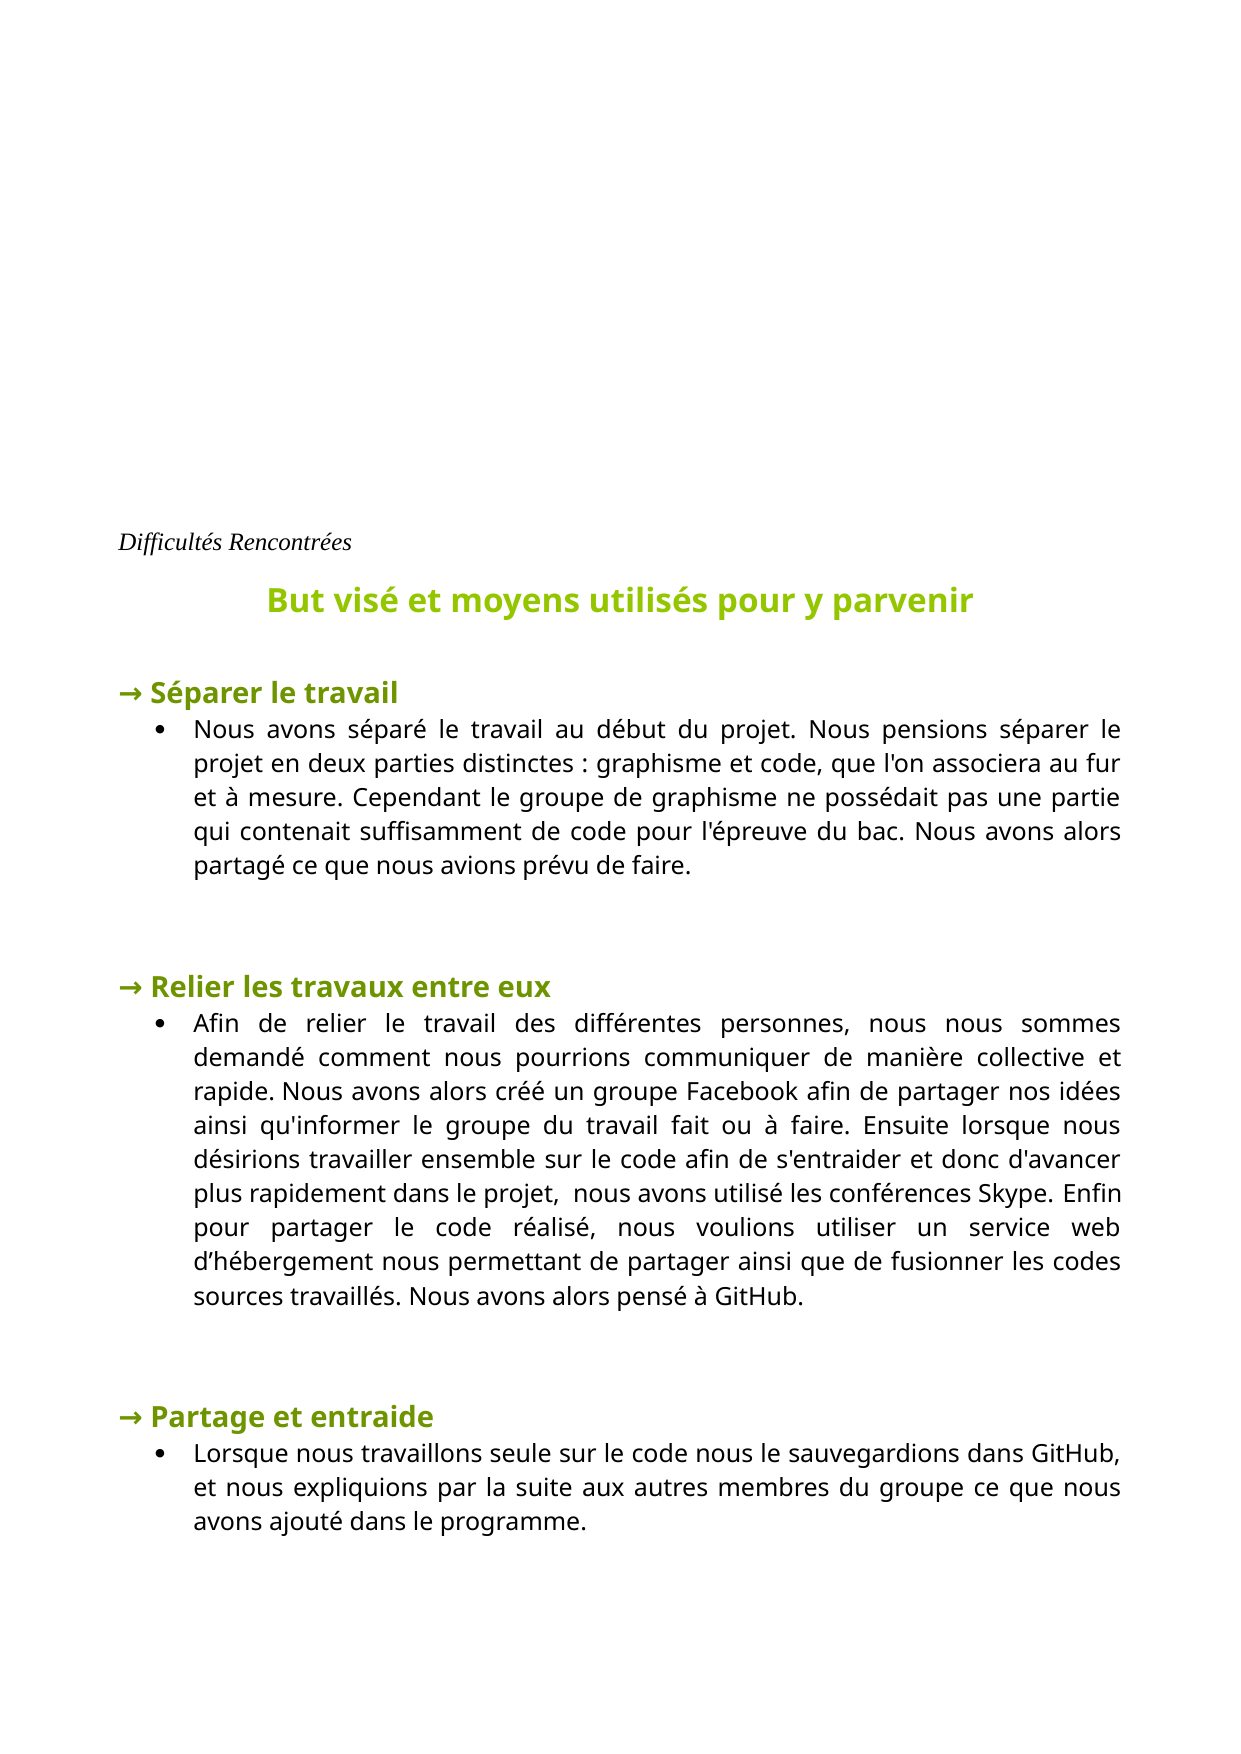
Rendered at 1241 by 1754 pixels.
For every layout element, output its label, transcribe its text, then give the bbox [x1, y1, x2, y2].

subtitle But visé et moyens utilisés pour y parvenir [118, 576, 1122, 622]
subtitle → Relier les travaux entre eux [118, 966, 1122, 1006]
subtitle → Séparer le travail [118, 672, 1122, 712]
subtitle → Partage et entraide [118, 1396, 1122, 1436]
text Difficultés Rencontrées [118, 527, 1122, 556]
list Nous avons séparé le travail au début du projet. Nous pensions séparer le projet en deux parties distinctes : graphisme et code, que l'on associera au fur et à mesure. Cependant le groupe de graphisme ne possédait pas une partie qui contenait suffisamment de code pour l'épreuve du bac. Nous avons alors partagé ce que nous avions prévu de faire. [156, 712, 1122, 882]
list Afin de relier le travail des différentes personnes, nous nous sommes demandé comment nous pourrions communiquer de manière collective et rapide. Nous avons alors créé un groupe Facebook afin de partager nos idées ainsi qu'informer le groupe du travail fait ou à faire. Ensuite lorsque nous désirions travailler ensemble sur le code afin de s'entraider et donc d'avancer plus rapidement dans le projet, nous avons utilisé les conférences Skype. Enfin pour partager le code réalisé, nous voulions utiliser un service web d’hébergement nous permettant de partager ainsi que de fusionner les codes sources travaillés. Nous avons alors pensé à GitHub. [156, 1006, 1122, 1312]
list Lorsque nous travaillons seule sur le code nous le sauvegardions dans GitHub, et nous expliquions par la suite aux autres membres du groupe ce que nous avons ajouté dans le programme. [156, 1436, 1122, 1538]
